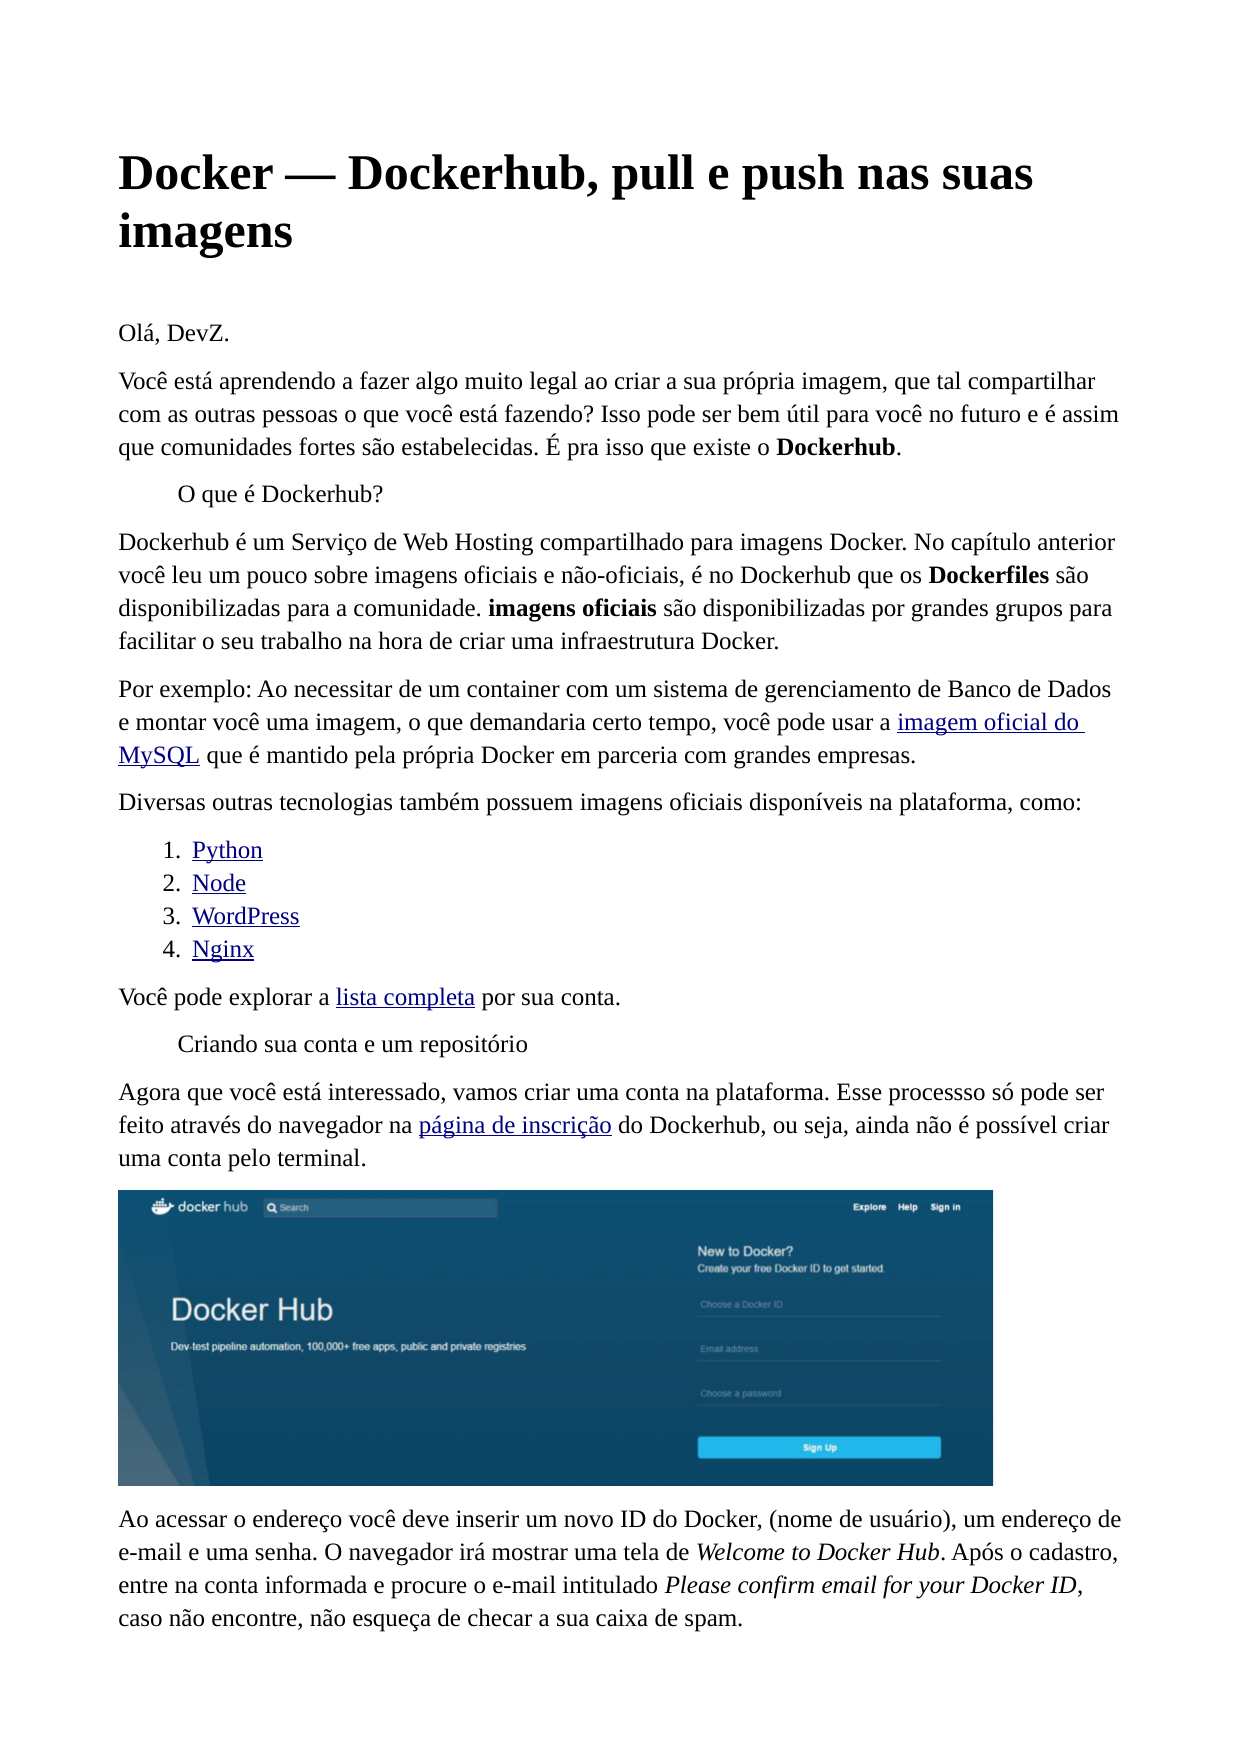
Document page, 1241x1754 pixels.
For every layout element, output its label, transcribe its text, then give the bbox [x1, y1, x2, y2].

list Node [162, 868, 1122, 897]
text Por exemplo: Ao necessitar de um container com um sistema de gerenciamento de Banco de Dados e montar você uma imagem, o que demandaria certo tempo, você pode usar a imagem oficial do MySQL que é mantido pela própria Docker em parceria com grandes empresas. [118, 674, 1122, 768]
text Olá, DevZ. [118, 318, 1122, 347]
list Nginx [162, 934, 1122, 963]
picture [118, 1190, 994, 1486]
text Agora que você está interessado, vamos criar uma conta na plataforma. Esse processso só pode ser feito através do navegador na página de inscrição do Dockerhub, ou seja, ainda não é possível criar uma conta pelo terminal. [118, 1077, 1122, 1172]
list Python [162, 835, 1122, 864]
subtitle Docker — Dockerhub, pull e push nas suas imagens [118, 143, 1122, 258]
list WordPress [162, 901, 1122, 930]
text Dockerhub é um Serviço de Web Hosting compartilhado para imagens Docker. No capítulo anterior você leu um pouco sobre imagens oficiais e não-oficiais, é no Dockerhub que os Dockerfiles são disponibilizadas para a comunidade. imagens oficiais são disponibilizadas por grandes grupos para facilitar o seu trabalho na hora de criar uma infraestrutura Docker. [118, 527, 1122, 655]
text Você pode explorar a lista completa por sua conta. [118, 982, 1122, 1010]
text Criando sua conta e um repositório [177, 1029, 1063, 1058]
text Diversas outras tecnologias também possuem imagens oficiais disponíveis na plataforma, como: [118, 787, 1122, 816]
text O que é Dockerhub? [177, 479, 1063, 508]
text Você está aprendendo a fazer algo muito legal ao criar a sua própria imagem, que tal compartilhar com as outras pessoas o que você está fazendo? Isso pode ser bem útil para você no futuro e é assim que comunidades fortes são estabelecidas. É pra isso que existe o Dockerhub. [118, 366, 1122, 461]
text Ao acessar o endereço você deve inserir um novo ID do Docker, (nome de usuário), um endereço de e-mail e uma senha. O navegador irá mostrar uma tela de Welcome to Docker Hub. Após o cadastro, entre na conta informada e procure o e-mail intitulado Please confirm email for your Docker ID, caso não encontre, não esqueça de checar a sua caixa de spam. [118, 1504, 1122, 1632]
